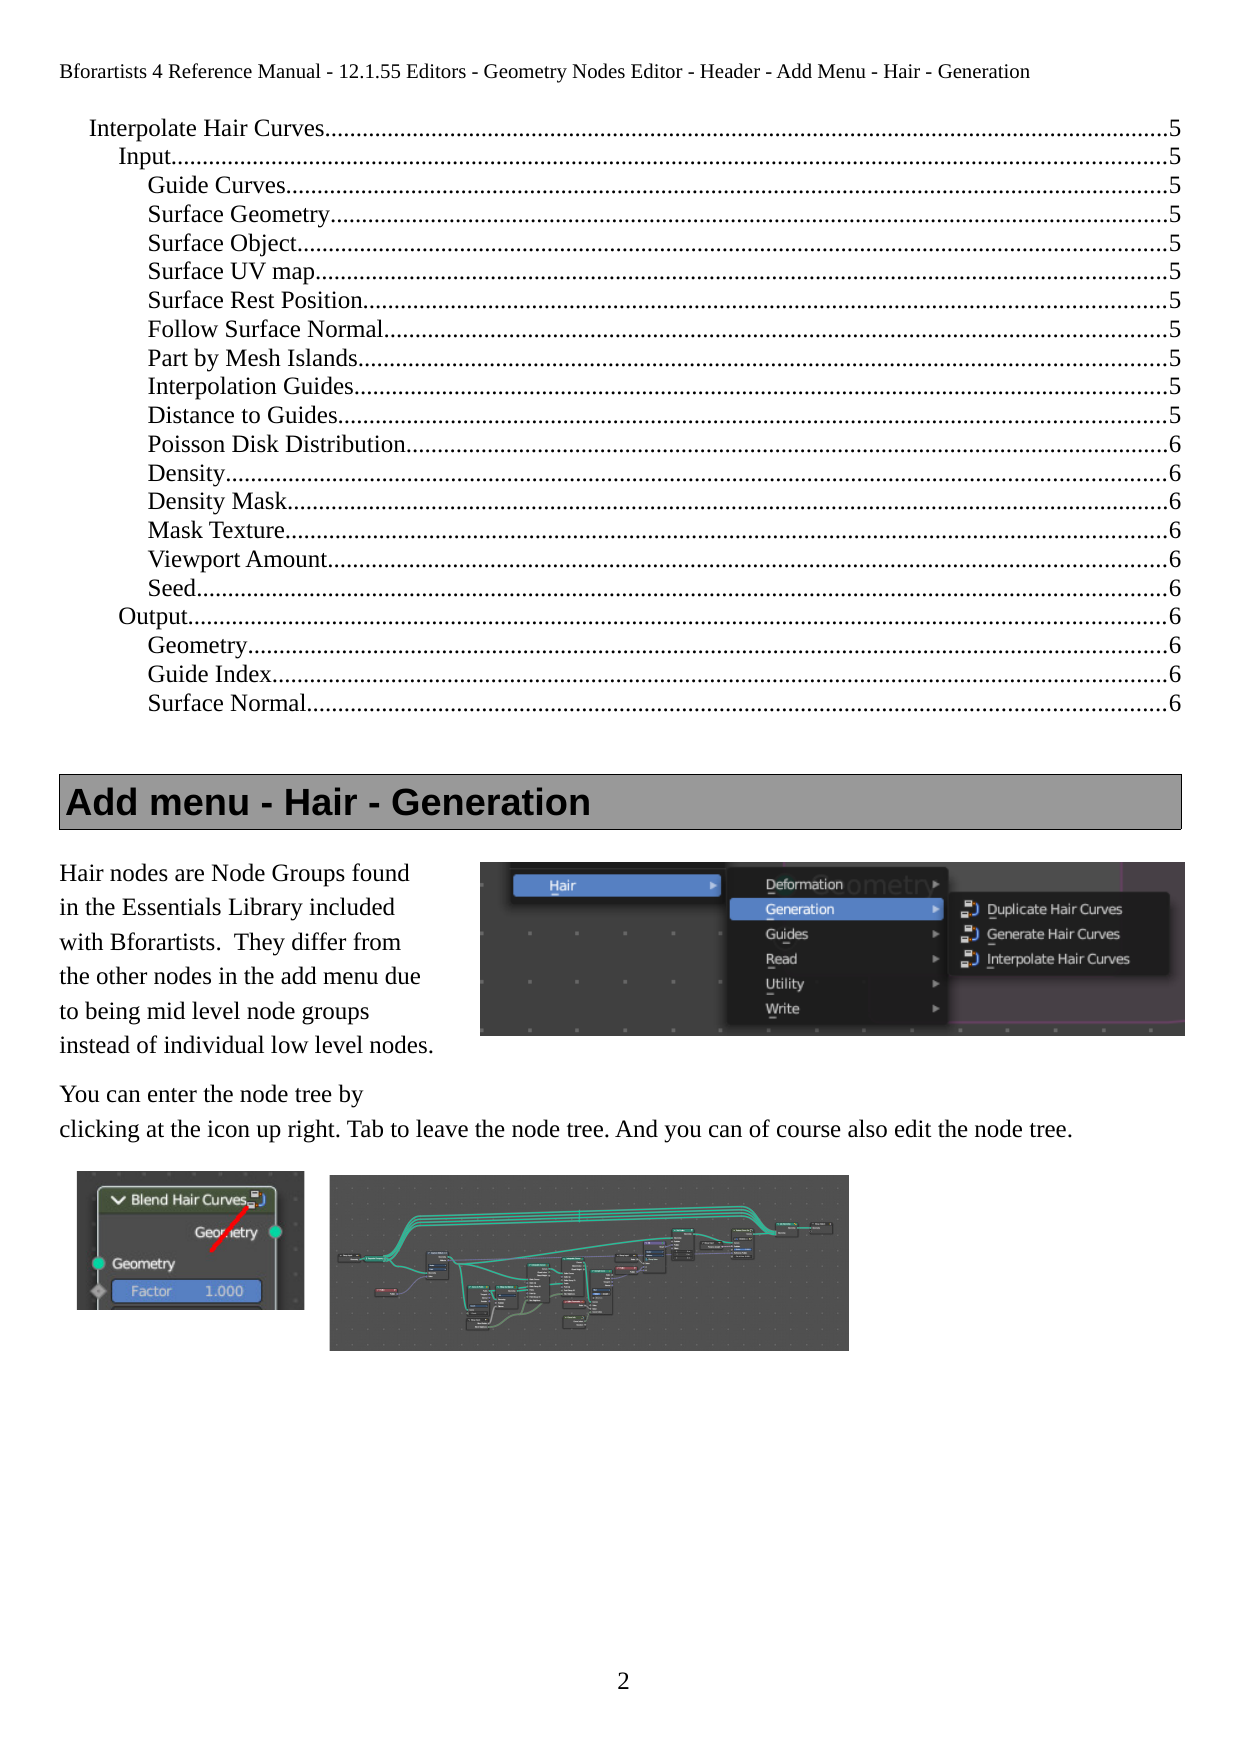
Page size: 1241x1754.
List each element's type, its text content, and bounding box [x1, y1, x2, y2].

text Geometry 6 [147, 630, 1181, 659]
picture [329, 1175, 849, 1351]
text Hair nodes are Node Groups found in the Essentials Library included with Bforartists. They differ from the other nodes in the add menu due to being mid level node groups instead of individual low level nodes. [59, 858, 1181, 1059]
text Surface Geometry 5 [147, 199, 1181, 228]
text Output 6 [118, 601, 1181, 630]
picture [480, 862, 1185, 1036]
text Seed 6 [147, 573, 1181, 601]
text Surface Object 5 [147, 228, 1181, 256]
text Interpolation Guides 5 [147, 371, 1181, 400]
text Interpolate Hair Curves 5 [88, 113, 1181, 141]
text Density Mask 6 [147, 486, 1181, 515]
text Distance to Guides 5 [147, 400, 1181, 429]
text Guide Index 6 [147, 659, 1181, 688]
table_header Add menu - Hair - Generation [60, 775, 1181, 829]
text Surface Normal 6 [147, 688, 1181, 716]
text Viewport Amount 6 [147, 544, 1181, 573]
text Guide Curves 5 [147, 170, 1181, 199]
picture [76, 1171, 305, 1310]
text You can enter the node tree by clicking at the icon up right. Tab to leave the node tree. And you can of course also edit the node tree. [59, 1079, 1181, 1143]
text Part by Mesh Islands 5 [147, 343, 1181, 371]
text Density 6 [147, 458, 1181, 486]
text Follow Surface Normal 5 [147, 314, 1181, 343]
text Mask Texture 6 [147, 515, 1181, 544]
text Poisson Disk Distribution 6 [147, 429, 1181, 458]
text Surface UV map 5 [147, 256, 1181, 285]
text Input 5 [118, 141, 1181, 170]
text Surface Rest Position 5 [147, 285, 1181, 314]
